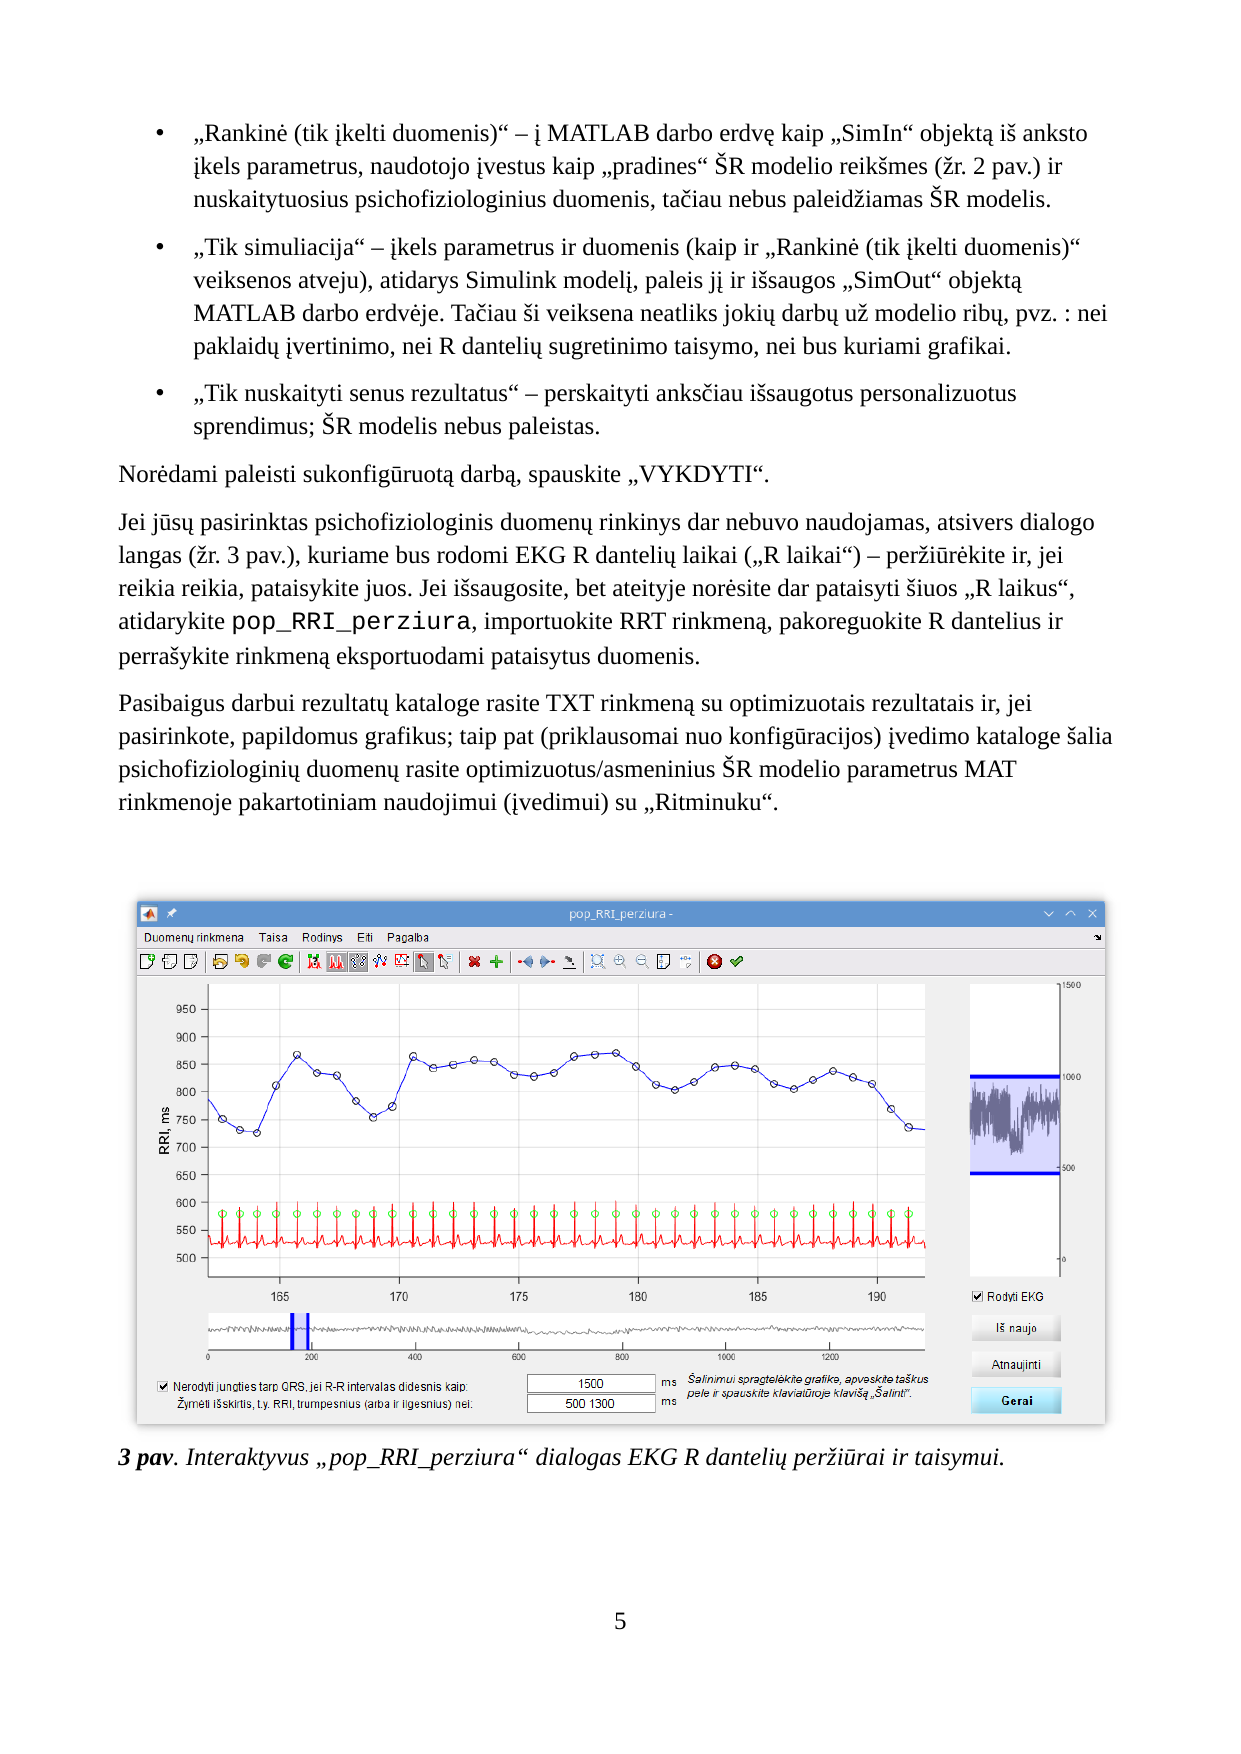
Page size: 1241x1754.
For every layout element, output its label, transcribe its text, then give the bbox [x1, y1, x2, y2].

list „Tik simuliacija“ – įkels parametrus ir duomenis (kaip ir „Rankinė (tik įkelti duomenis)“ veiksenos atveju), atidarys Simulink modelį, paleis jį ir išsaugos „SimOut“ objektą MATLAB darbo erdvėje. Tačiau ši veiksena neatliks jokių darbų už modelio ribų, pvz. : nei paklaidų įvertinimo, nei R dantelių sugretinimo taisymo, nei bus kuriami grafikai. [156, 232, 1122, 359]
text Jei jūsų pasirinktas psichofiziologinis duomenų rinkinys dar nebuvo naudojamas, atsivers dialogo langas (žr. 3 pav.), kuriame bus rodomi EKG R dantelių laikai („R laikai“) – peržiūrėkite ir, jei reikia reikia, pataisykite juos. Jei išsaugosite, bet ateityje norėsite dar pataisyti šiuos „R laikus“, atidarykite pop_RRI_perziura, importuokite RRT rinkmeną, pakoreguokite R dantelius ir perrašykite rinkmeną eksportuodami pataisytus duomenis. [118, 507, 1122, 669]
text 3 pav. Interaktyvus „pop_RRI_perziura“ dialogas EKG R dantelių peržiūrai ir taisymui. [118, 1442, 1122, 1471]
text Norėdami paleisti sukonfigūruotą darbą, spauskite „VYKDYTI“. [118, 459, 1122, 488]
text Pasibaigus darbui rezultatų kataloge rasite TXT rinkmeną su optimizuotais rezultatais ir, jei pasirinkote, papildomus grafikus; taip pat (priklausomai nuo konfigūracijos) įvedimo kataloge šalia psichofiziologinių duomenų rasite optimizuotus/asmeninius ŠR modelio parametrus MAT rinkmenoje pakartotiniam naudojimui (įvedimui) su „Ritminuku“. [118, 688, 1122, 816]
picture [118, 882, 1123, 1442]
list „Tik nuskaityti senus rezultatus“ – perskaityti anksčiau išsaugotus personalizuotus sprendimus; ŠR modelis nebus paleistas. [156, 378, 1122, 440]
list „Rankinė (tik įkelti duomenis)“ – į MATLAB darbo erdvę kaip „SimIn“ objektą iš anksto įkels parametrus, naudotojo įvestus kaip „pradines“ ŠR modelio reikšmes (žr. 2 pav.) ir nuskaitytuosius psichofiziologinius duomenis, tačiau nebus paleidžiamas ŠR modelis. [156, 118, 1122, 213]
